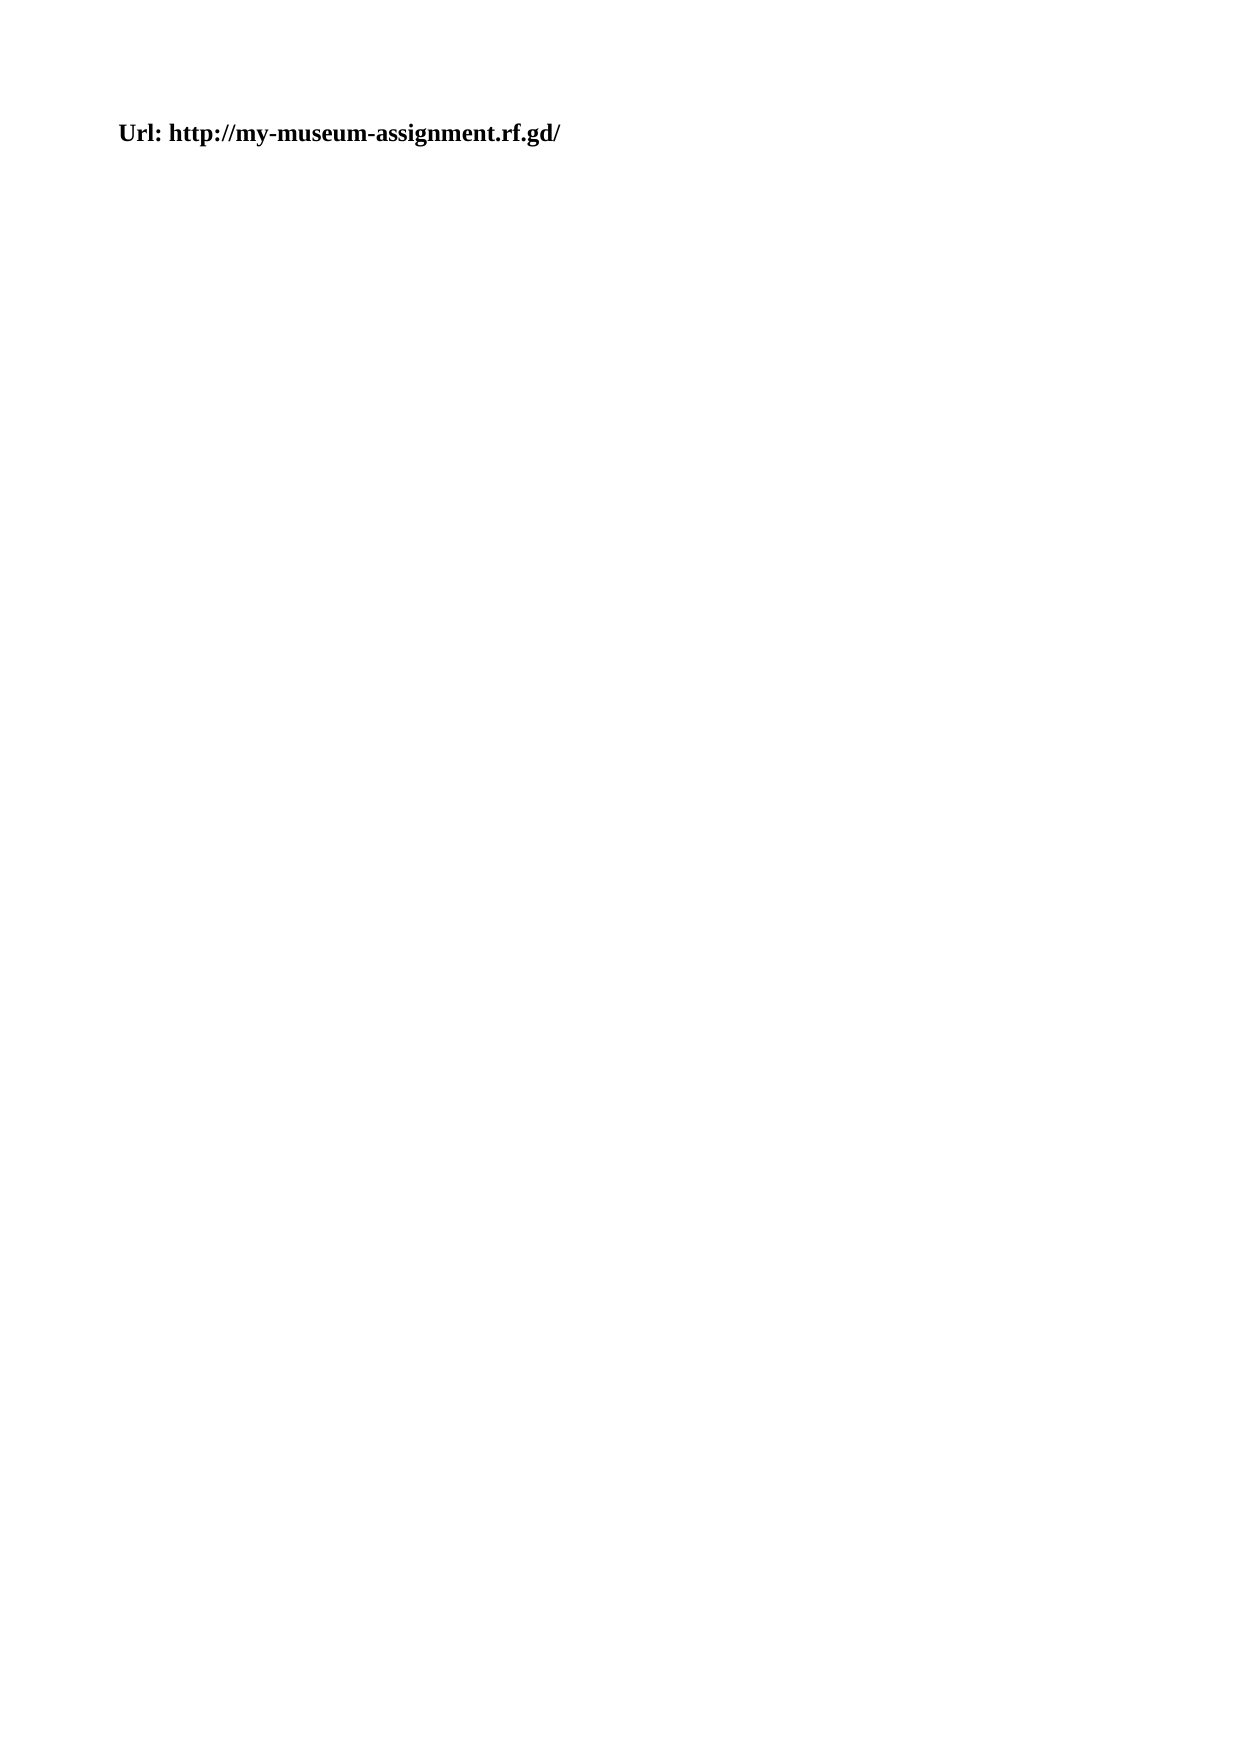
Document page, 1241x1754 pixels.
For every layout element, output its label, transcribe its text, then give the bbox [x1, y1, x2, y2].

text Url: http://my-museum-assignment.rf.gd/ [118, 118, 1122, 147]
